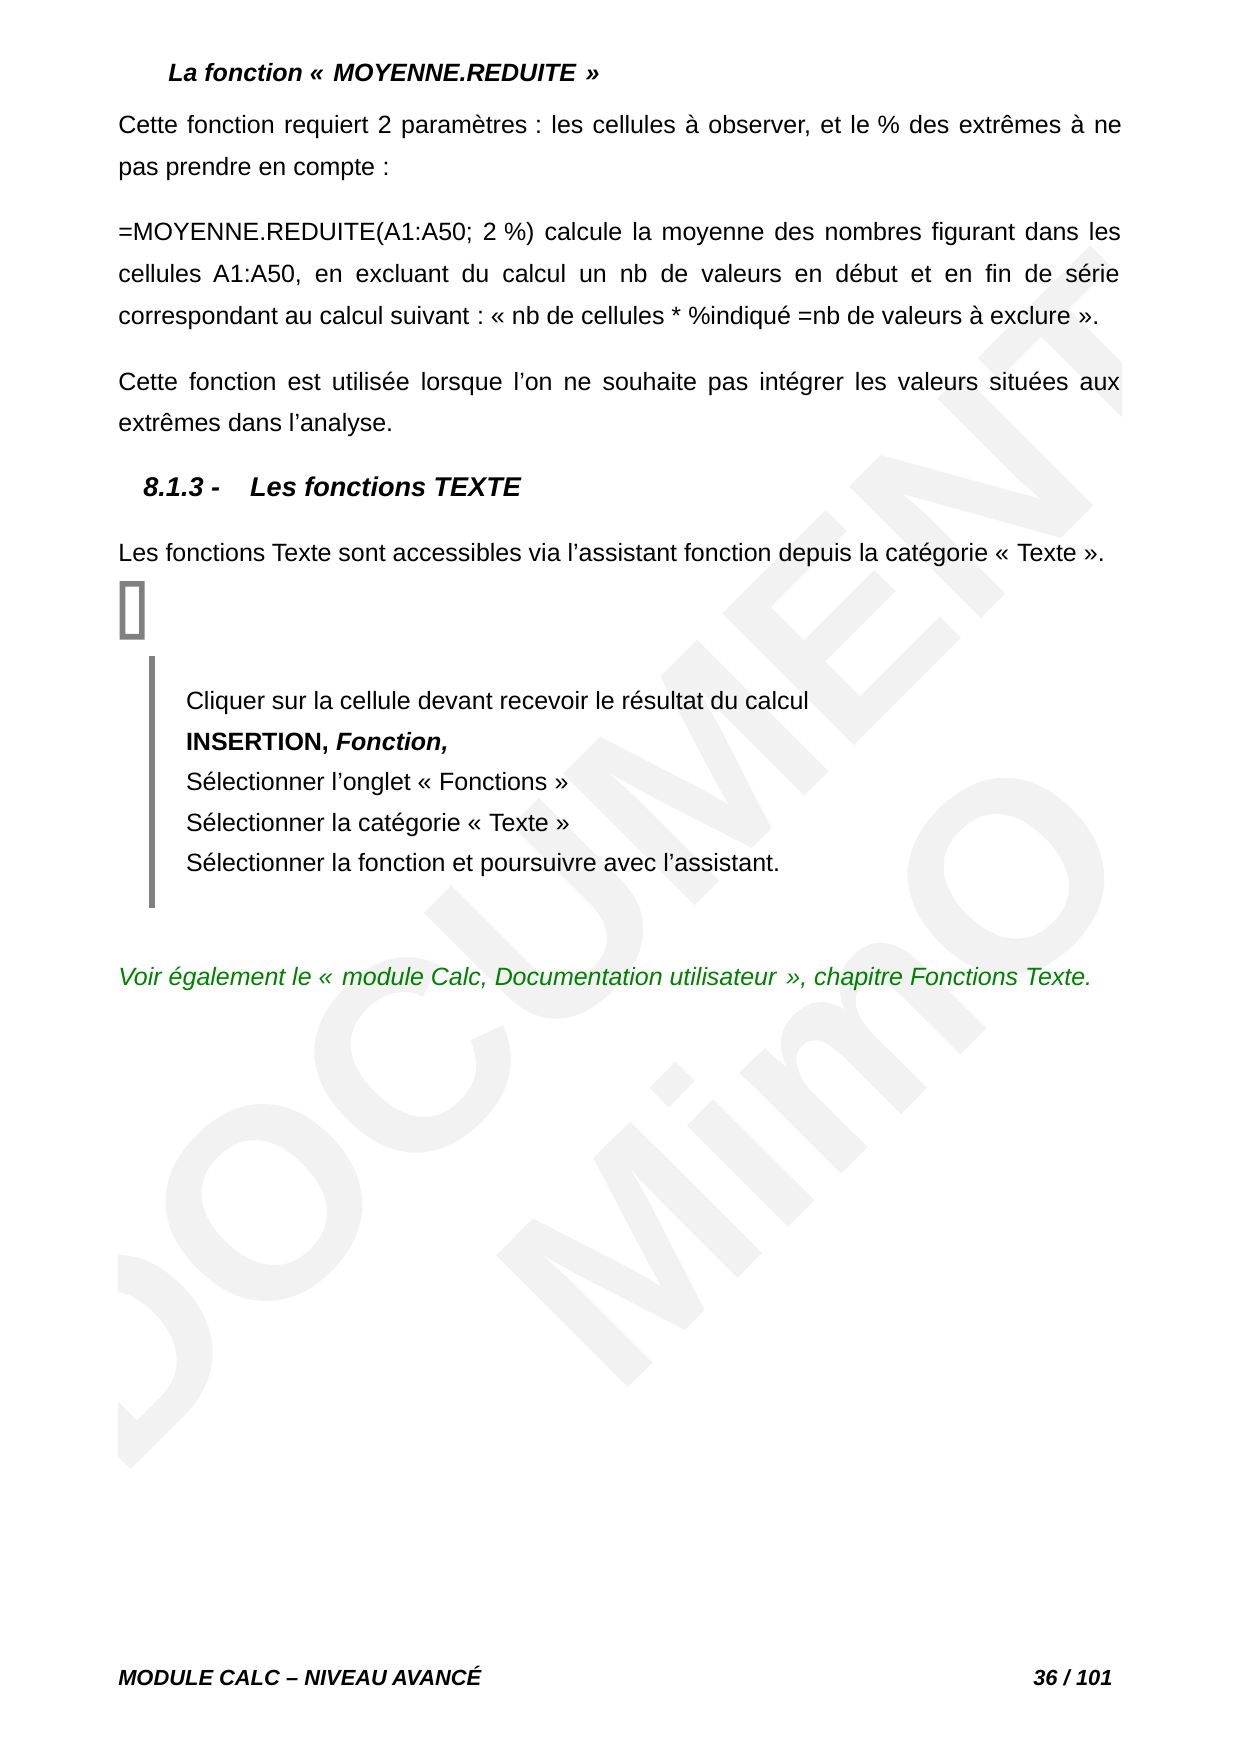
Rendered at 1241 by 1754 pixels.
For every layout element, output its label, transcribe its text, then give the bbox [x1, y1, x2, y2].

subtitle La fonction « MOYENNE.REDUITE » [168, 59, 1122, 87]
subtitle Les fonctions TEXTE [143, 472, 1122, 502]
text Cliquer sur la cellule devant recevoir le résultat du calcul [155, 656, 1122, 696]
text Cette fonction requiert 2 paramètres : les cellules à observer, et le % des extrêmes à ne pas prendre en compte : [118, 111, 1122, 180]
text Voir également le « module Calc, Documentation utilisateur », chapitre Fonctions Texte. [118, 962, 1122, 990]
text Sélectionner l’onglet « Fonctions » [155, 737, 1122, 777]
text INSERTION, Fonction, [155, 696, 1122, 737]
text Sélectionner la catégorie « Texte » [155, 777, 1122, 818]
text Les fonctions Texte sont accessibles via l’assistant fonction depuis la catégorie « Texte ». [118, 538, 1122, 566]
text Sélectionner la fonction et poursuivre avec l’assistant. [155, 818, 1122, 908]
text =MOYENNE.REDUITE(A1:A50; 2 %) calcule la moyenne des nombres figurant dans les cellules A1:A50, en excluant du calcul un nb de valeurs en début et en fin de série correspondant au calcul suivant : « nb de cellules * %indiqué =nb de valeurs à exclure ». [118, 218, 1122, 330]
text 8 [118, 580, 1122, 656]
text Cette fonction est utilisée lorsque l’on ne souhaite pas intégrer les valeurs situées aux extrêmes dans l’analyse. [118, 367, 1122, 437]
